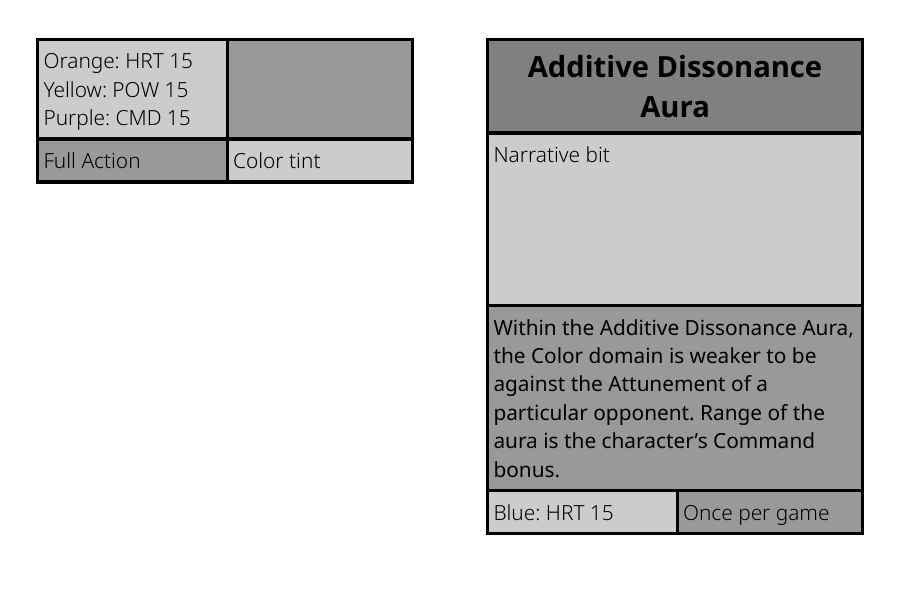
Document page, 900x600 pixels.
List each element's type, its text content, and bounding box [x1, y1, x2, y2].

table_cell Color tint [229, 141, 411, 180]
table_cell [229, 41, 411, 137]
table_cell Orange: HRT 15 Yellow: POW 15 Purple: CMD 15 [39, 41, 226, 137]
table_cell Narrative bit [489, 135, 861, 304]
table_cell Within the Additive Dissonance Aura, the Color domain is weaker to be against the Attunement of a particular opponent. Range of the aura is the character’s Command bonus. [489, 307, 861, 489]
table_header Additive Dissonance Aura [489, 41, 861, 131]
table_cell Full Action [39, 141, 226, 180]
table_cell Once per game [679, 492, 861, 532]
table_cell Blue: HRT 15 [489, 492, 676, 532]
